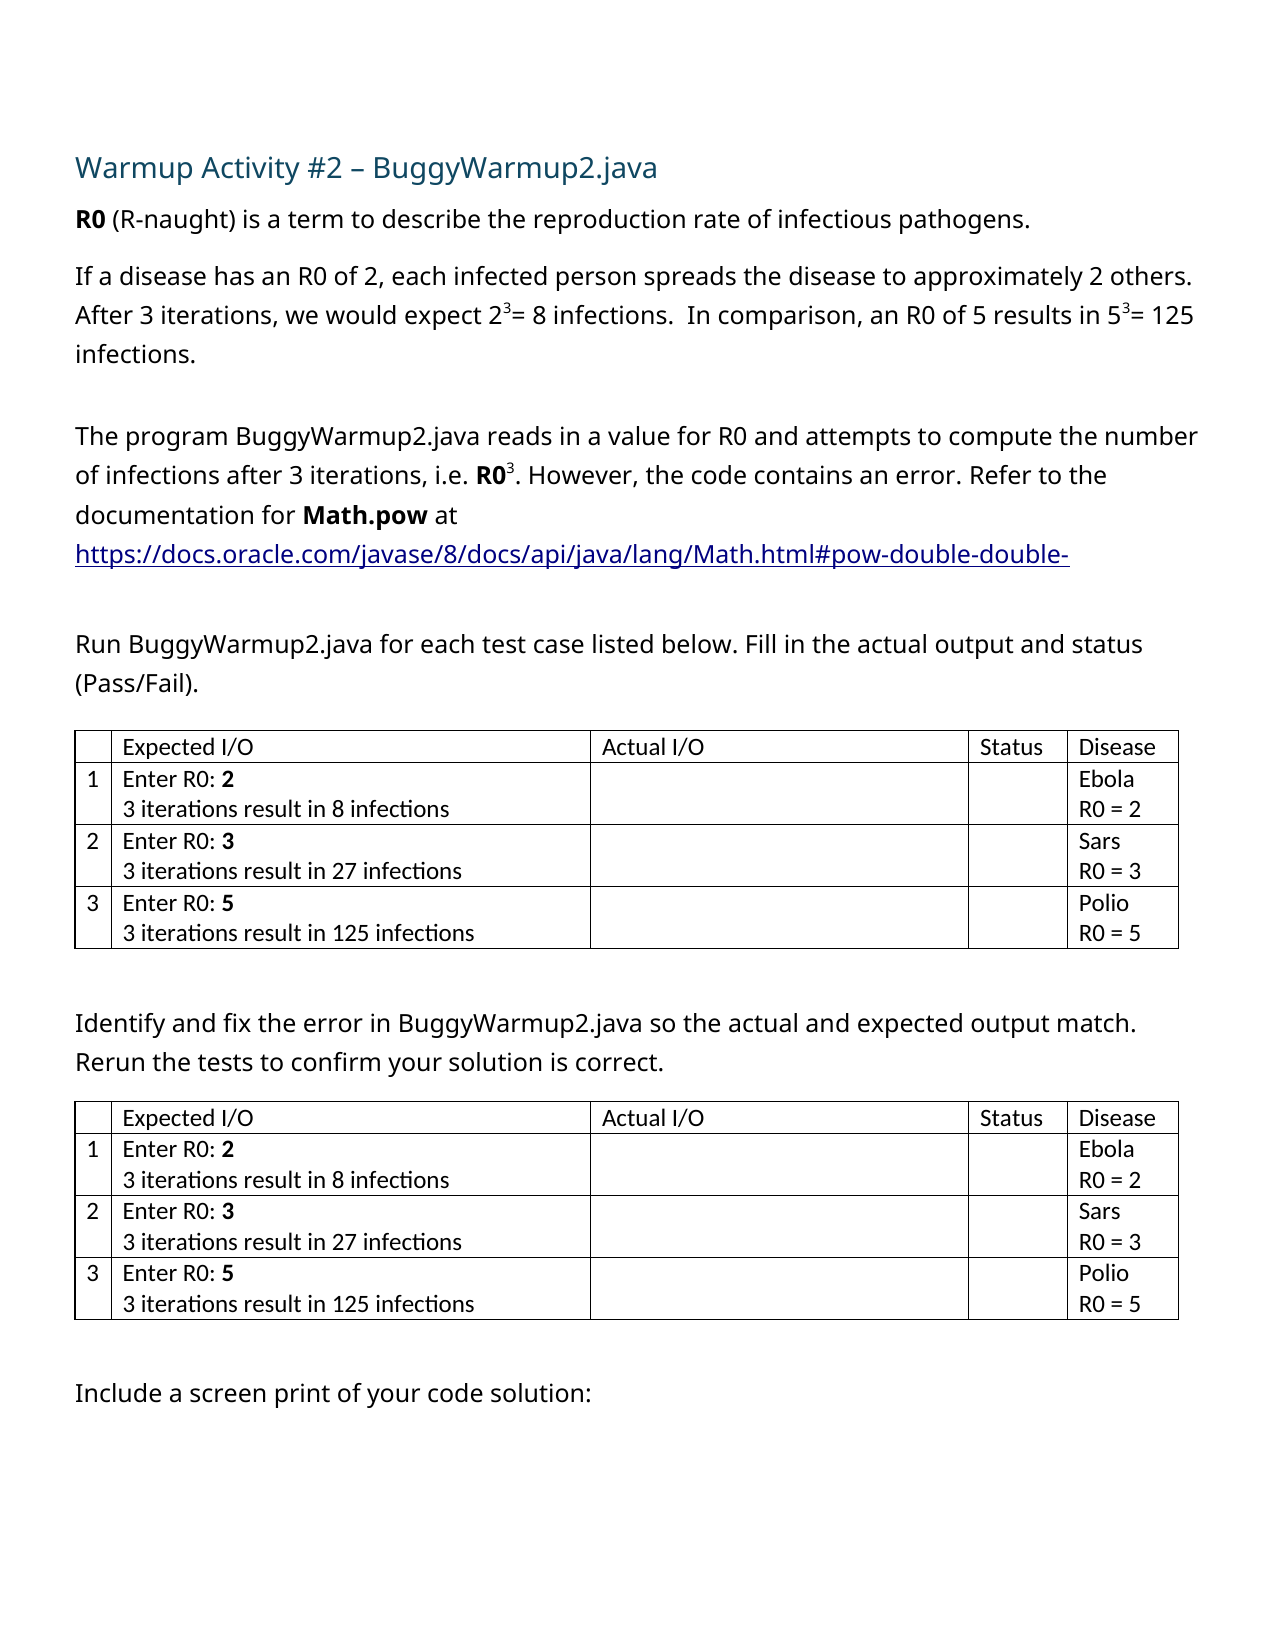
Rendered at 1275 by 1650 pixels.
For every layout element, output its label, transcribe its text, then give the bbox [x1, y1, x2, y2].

text Include a screen print of your code solution: [75, 1376, 1200, 1410]
table_cell Enter R0: 2 3 iterations result in 8 infections [112, 1134, 590, 1194]
table_cell 2 [76, 1196, 111, 1257]
table_header Disease [1068, 1102, 1178, 1132]
table_cell [969, 887, 1067, 948]
table_cell Polio R0 = 5 [1068, 887, 1178, 948]
table_cell Enter R0: 3 3 iterations result in 27 infections [112, 825, 590, 886]
table_cell Polio R0 = 5 [1068, 1258, 1178, 1319]
table_header Actual I/O [591, 1102, 968, 1132]
table_header Status [969, 1102, 1067, 1132]
table_cell 2 [76, 825, 111, 886]
table_cell [591, 1196, 968, 1257]
subtitle Warmup Activity #2 – BuggyWarmup2.java [75, 148, 1200, 187]
table_header Disease [1068, 731, 1178, 762]
table_cell [969, 1196, 1067, 1257]
table_header Expected I/O [112, 1102, 590, 1132]
table_cell 3 [76, 1258, 111, 1319]
text The program BuggyWarmup2.java reads in a value for R0 and attempts to compute the number of infections after 3 iterations, i.e. R03. However, the code contains an error. Refer to the documentation for Math.pow at https://docs.oracle.com/javase/8/docs/api/java/lang/Math.html#pow-double-double- [75, 418, 1200, 571]
table_cell 3 [76, 887, 111, 948]
table_cell [591, 763, 968, 824]
table_cell Enter R0: 3 3 iterations result in 27 infections [112, 1196, 590, 1257]
table_cell Enter R0: 5 3 iterations result in 125 infections [112, 887, 590, 948]
table_cell [969, 825, 1067, 886]
text R0 (R-naught) is a term to describe the reproduction rate of infectious pathogens. [75, 202, 1200, 236]
table_cell Enter R0: 5 3 iterations result in 125 infections [112, 1258, 590, 1319]
table_cell [591, 887, 968, 948]
text If a disease has an R0 of 2, each infected person spreads the disease to approximately 2 others. After 3 iterations, we would expect 23= 8 infections. In comparison, an R0 of 5 results in 53= 125 infections. [75, 258, 1200, 371]
table_cell 1 [76, 1134, 111, 1194]
table_header [76, 731, 111, 762]
table_header [76, 1102, 111, 1132]
table_cell 1 [76, 763, 111, 824]
table_cell [969, 763, 1067, 824]
table_cell Sars R0 = 3 [1068, 1196, 1178, 1257]
table_header Actual I/O [591, 731, 968, 762]
table_header Status [969, 731, 1067, 762]
table_cell Ebola R0 = 2 [1068, 1134, 1178, 1194]
table_cell Ebola R0 = 2 [1068, 763, 1178, 824]
table_cell [591, 825, 968, 886]
text Identify and fix the error in BuggyWarmup2.java so the actual and expected output match. Rerun the tests to confirm your solution is correct. [75, 1005, 1200, 1079]
table_cell Sars R0 = 3 [1068, 825, 1178, 886]
table_cell [591, 1258, 968, 1319]
table_cell [591, 1134, 968, 1194]
table_cell [969, 1258, 1067, 1319]
table_cell Enter R0: 2 3 iterations result in 8 infections [112, 763, 590, 824]
table_cell [969, 1134, 1067, 1194]
text Run BuggyWarmup2.java for each test case listed below. Fill in the actual output and status (Pass/Fail). [75, 626, 1200, 700]
table_header Expected I/O [112, 731, 590, 762]
